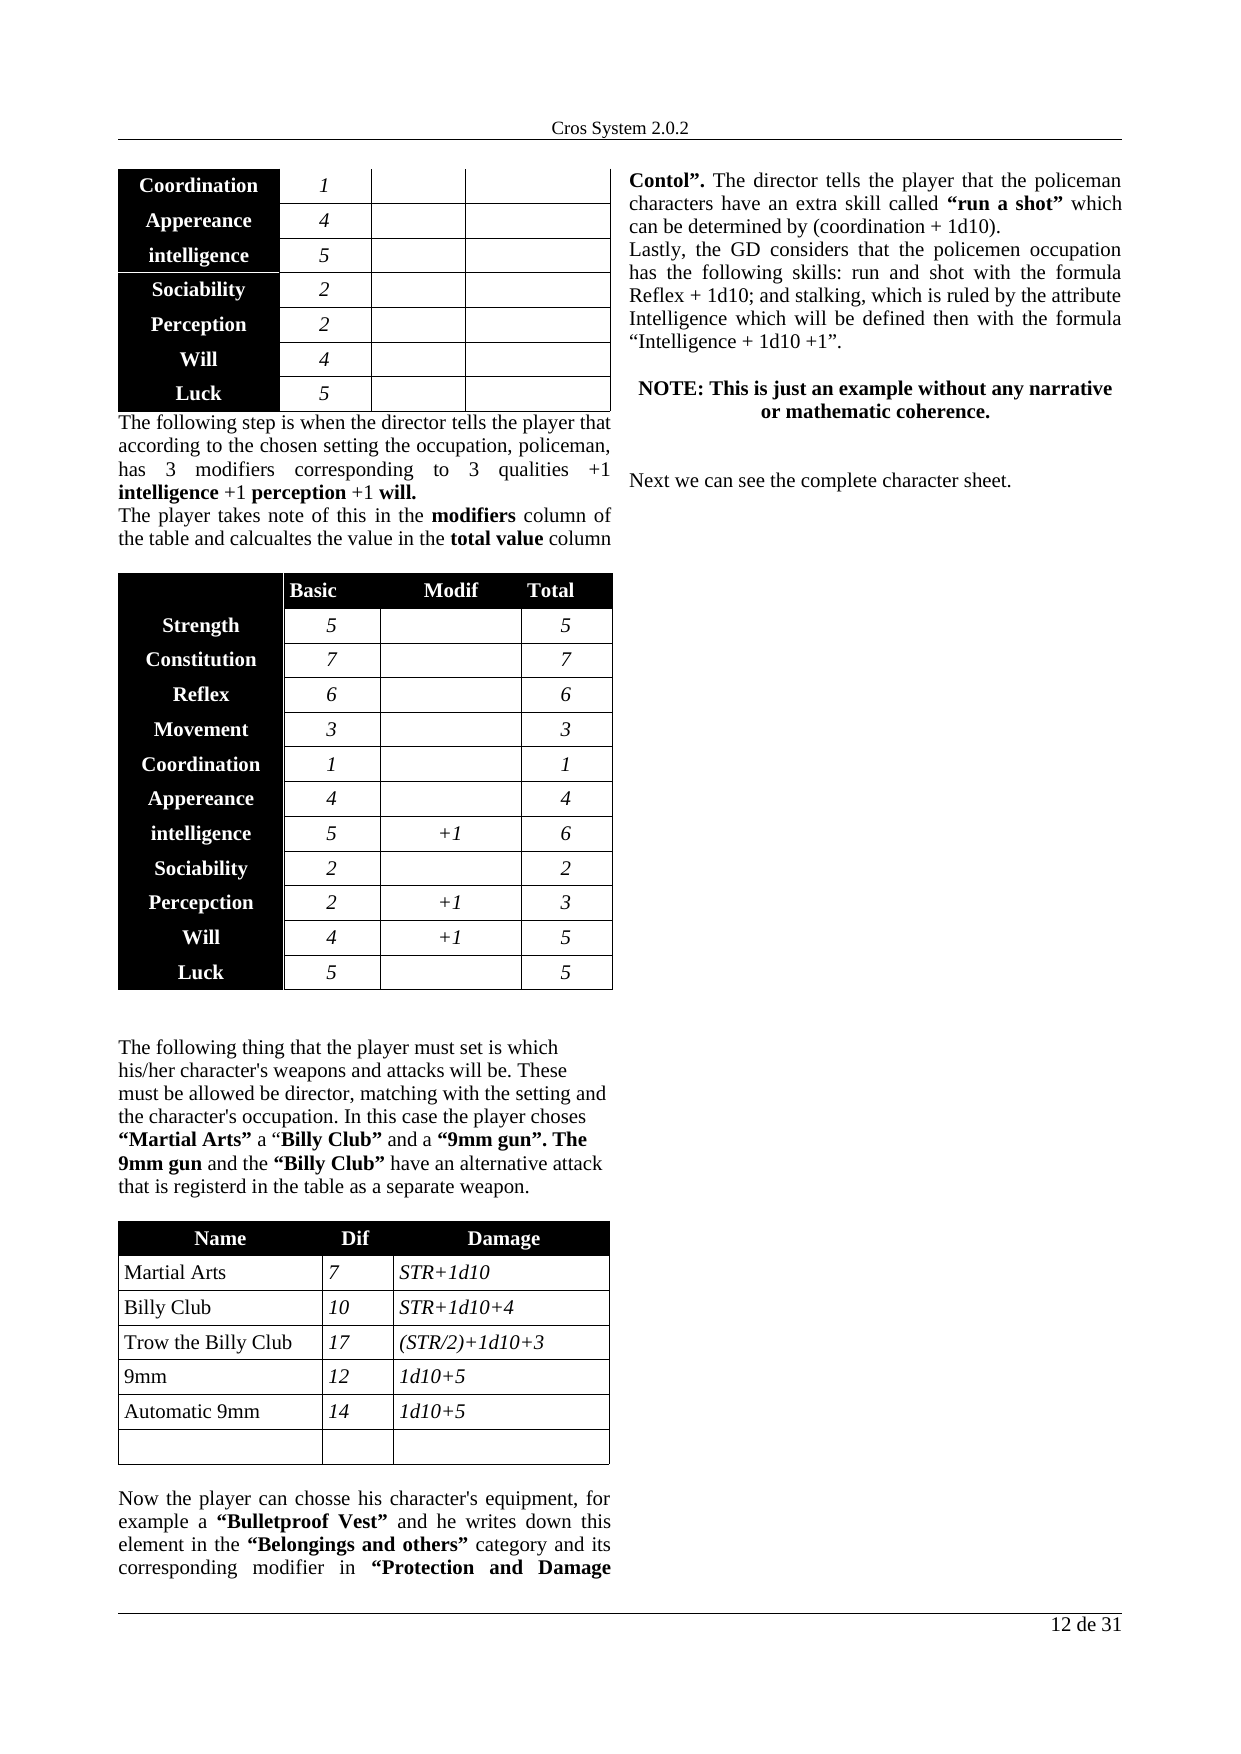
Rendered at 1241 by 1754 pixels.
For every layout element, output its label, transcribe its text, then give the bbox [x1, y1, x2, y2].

text Contol”. The director tells the player that the policeman characters have an extra skill called “run a shot” which can be determined by (coordination + 1d10). [629, 168, 1122, 238]
table_cell Strength [119, 609, 283, 643]
table_cell Reflex [119, 678, 283, 712]
table_cell Perception [119, 307, 279, 342]
table_cell 5 [285, 609, 380, 643]
table_cell [372, 169, 465, 203]
table_cell Coordination [119, 169, 279, 203]
table_cell (STR/2)+1d10+3 [394, 1326, 609, 1359]
text NOTE: This is just an example without any narrative or mathematic coherence. [629, 377, 1122, 423]
table_cell Martial Arts [119, 1256, 322, 1290]
table_cell 5 [522, 956, 612, 989]
table_cell [372, 343, 465, 376]
table_cell 5 [280, 239, 371, 272]
table_cell [372, 377, 465, 411]
table_cell STR+1d10 [394, 1256, 609, 1290]
table_cell [381, 609, 521, 643]
table_cell [394, 1430, 609, 1464]
table_cell Appereance [119, 203, 279, 238]
table_cell 2 [285, 886, 380, 920]
table_cell [466, 204, 610, 238]
table_header Name [119, 1222, 322, 1255]
table_cell 3 [522, 886, 612, 920]
table_cell 1 [522, 747, 612, 781]
table_cell [466, 308, 610, 342]
table_header Total [522, 574, 612, 608]
table_cell 1d10+5 [394, 1360, 609, 1394]
table_cell Sociability [119, 273, 279, 307]
table_cell 17 [323, 1326, 393, 1359]
table_cell +1 [381, 921, 521, 955]
table_cell 4 [522, 782, 612, 816]
table_cell Trow the Billy Club [119, 1326, 322, 1359]
table_cell +1 [381, 817, 521, 851]
table_cell 5 [522, 609, 612, 643]
table_cell 4 [285, 782, 380, 816]
text The player takes note of this in the modifiers column of the table and calcualtes the value in the total value column [118, 504, 611, 550]
table_cell 2 [285, 852, 380, 885]
table_cell Luck [119, 956, 283, 989]
table_cell 5 [285, 817, 380, 851]
table_cell 1d10+5 [394, 1395, 609, 1429]
table_cell [466, 169, 610, 203]
table_cell intelligence [119, 817, 283, 851]
table_cell 6 [522, 817, 612, 851]
table_cell 2 [280, 273, 371, 307]
table_cell 4 [280, 343, 371, 376]
table_cell intelligence [119, 238, 279, 272]
table_cell 5 [285, 956, 380, 989]
table_cell 2 [522, 852, 612, 885]
table_cell STR+1d10+4 [394, 1291, 609, 1325]
table_cell [372, 273, 465, 307]
table_cell [381, 747, 521, 781]
table_cell 12 [323, 1360, 393, 1394]
table_cell 3 [522, 713, 612, 746]
table_cell [466, 377, 610, 411]
table_cell [323, 1430, 393, 1464]
table_cell Luck [119, 377, 279, 411]
table_cell [381, 644, 521, 677]
table_cell 1 [280, 169, 371, 203]
table_cell [466, 239, 610, 272]
table_header [119, 574, 283, 608]
table_cell 5 [522, 921, 612, 955]
table_cell [372, 239, 465, 272]
table_cell Will [119, 342, 279, 376]
text Now the player can chosse his character's equipment, for example a “Bulletproof Vest” and he writes down this element in the “Belongings and others” category and its corresponding modifier in “Protection and Damage [118, 1487, 611, 1579]
table_cell Appereance [119, 782, 283, 816]
table_cell Sociability [119, 852, 283, 885]
table_cell 10 [323, 1291, 393, 1325]
table_cell 7 [285, 644, 380, 677]
text Next we can see the complete character sheet. [629, 469, 1122, 492]
table_cell Will [119, 921, 283, 955]
table_cell 5 [280, 377, 371, 411]
table_cell [381, 782, 521, 816]
table_cell [466, 273, 610, 307]
table_cell 7 [522, 644, 612, 677]
table_cell 14 [323, 1395, 393, 1429]
table_cell [372, 204, 465, 238]
table_cell 2 [280, 308, 371, 342]
table_cell 6 [522, 678, 612, 712]
table_cell 6 [285, 678, 380, 712]
text The following thing that the player must set is which his/her character's weapons and attacks will be. These must be allowed be director, matching with the setting and the character's occupation. In this case the player choses “Martial Arts” a “Billy Club” and a “9mm gun”. The 9mm gun and the “Billy Club” have an alternative attack that is registerd in the table as a separate weapon. [118, 1036, 611, 1198]
table_cell [381, 852, 521, 885]
table_cell 4 [285, 921, 380, 955]
table_cell +1 [381, 886, 521, 920]
table_cell 4 [280, 204, 371, 238]
table_cell Movement [119, 713, 283, 746]
table_cell [119, 1430, 322, 1464]
table_cell [381, 713, 521, 746]
table_cell Coordination [119, 747, 283, 781]
table_header Modif [381, 574, 521, 608]
table_cell [381, 956, 521, 989]
table_cell 7 [323, 1256, 393, 1290]
table_header Dif [323, 1222, 393, 1255]
table_header Damage [394, 1222, 609, 1255]
table_cell Constitution [119, 644, 283, 677]
text Lastly, the GD considers that the policemen occupation has the following skills: run and shot with the formula Reflex + 1d10; and stalking, which is ruled by the attribute Intelligence which will be defined then with the formula “Intelligence + 1d10 +1”. [629, 238, 1122, 353]
table_cell 3 [285, 713, 380, 746]
table_cell Automatic 9mm [119, 1395, 322, 1429]
table_cell Billy Club [119, 1291, 322, 1325]
table_cell [372, 308, 465, 342]
table_header Basic [285, 574, 380, 608]
table_cell [381, 678, 521, 712]
table_cell Percepction [119, 886, 283, 920]
table_cell 1 [285, 747, 380, 781]
text The following step is when the director tells the player that according to the chosen setting the occupation, policeman, has 3 modifiers corresponding to 3 qualities +1 intelligence +1 perception +1 will. [118, 412, 611, 504]
table_cell 9mm [119, 1360, 322, 1394]
table_cell [466, 343, 610, 376]
